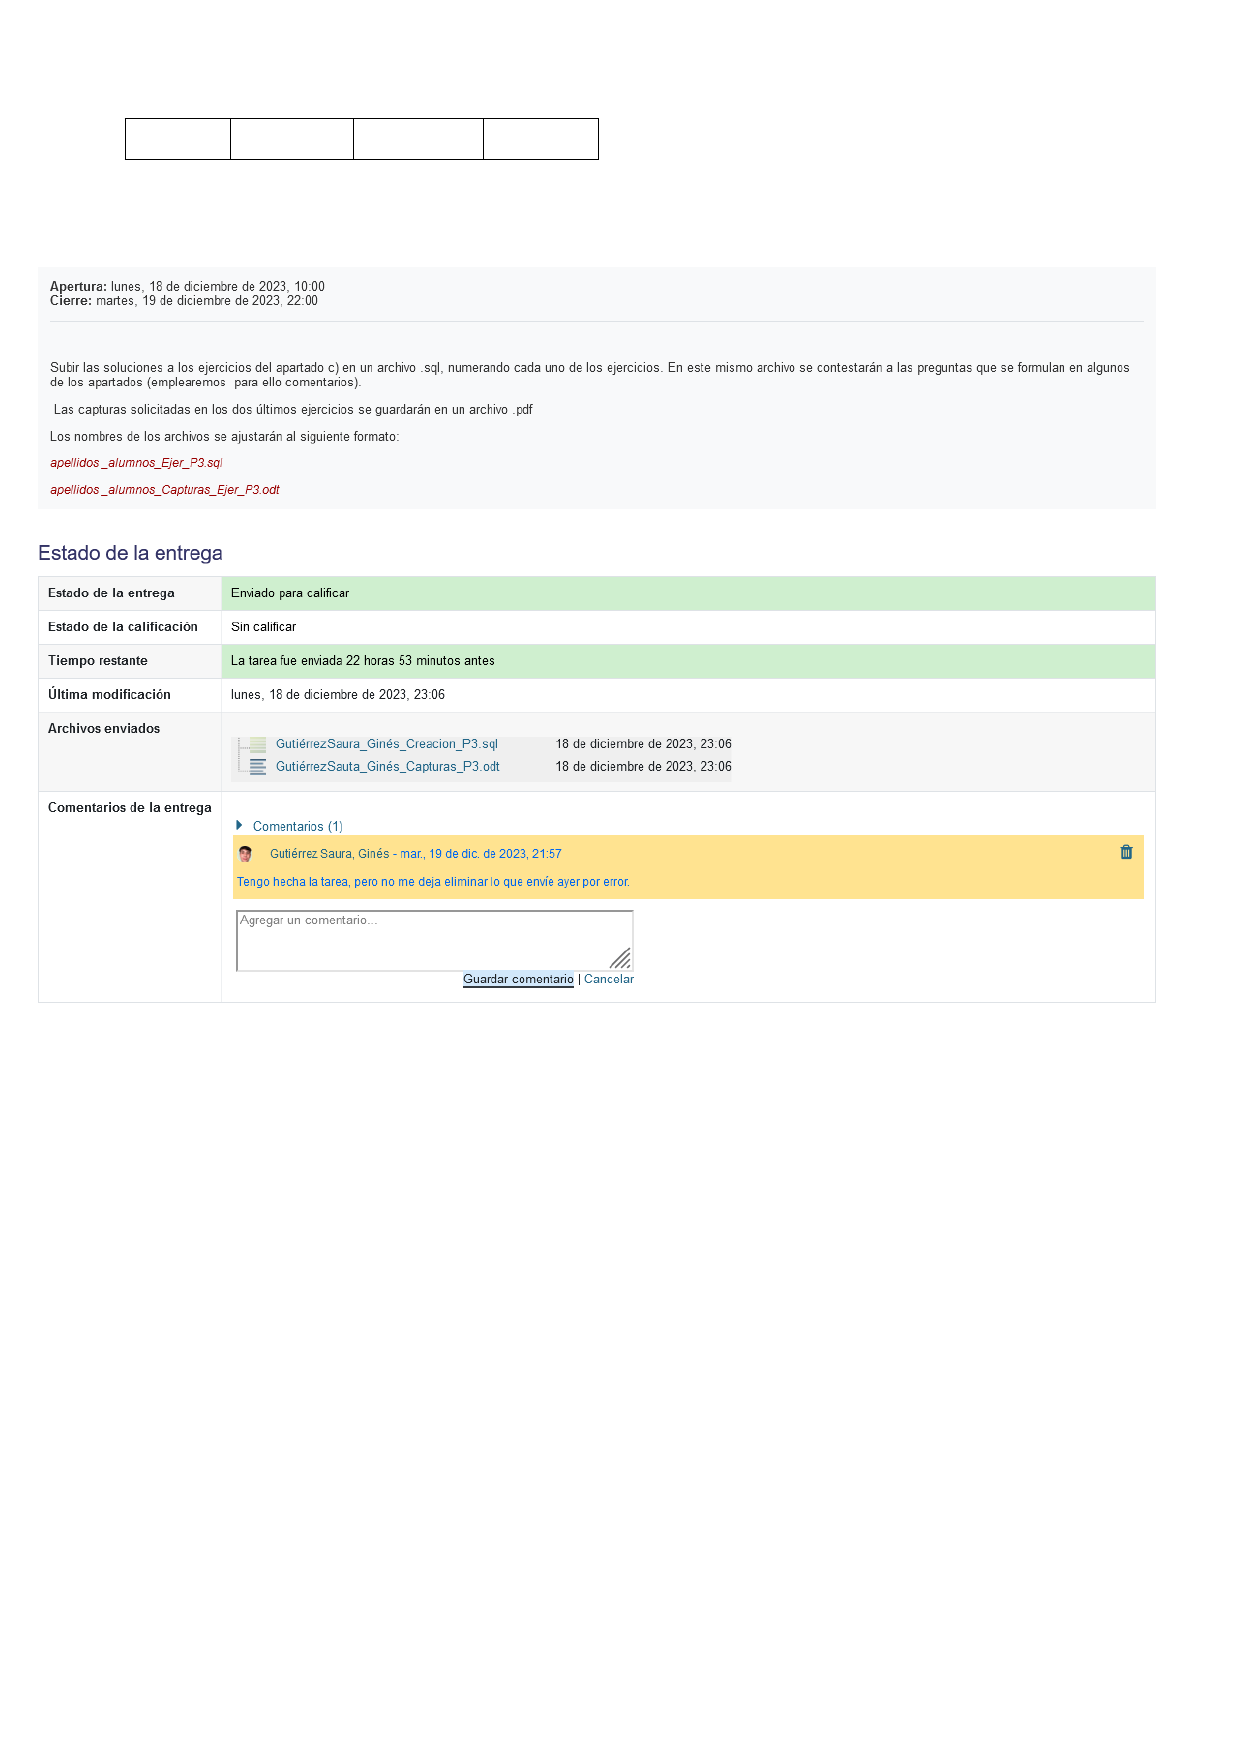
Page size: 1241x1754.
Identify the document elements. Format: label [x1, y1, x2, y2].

picture [12, 265, 1240, 1040]
table_header [126, 119, 230, 159]
table_header [354, 119, 483, 159]
table_header [484, 119, 598, 159]
table_header [231, 119, 353, 159]
